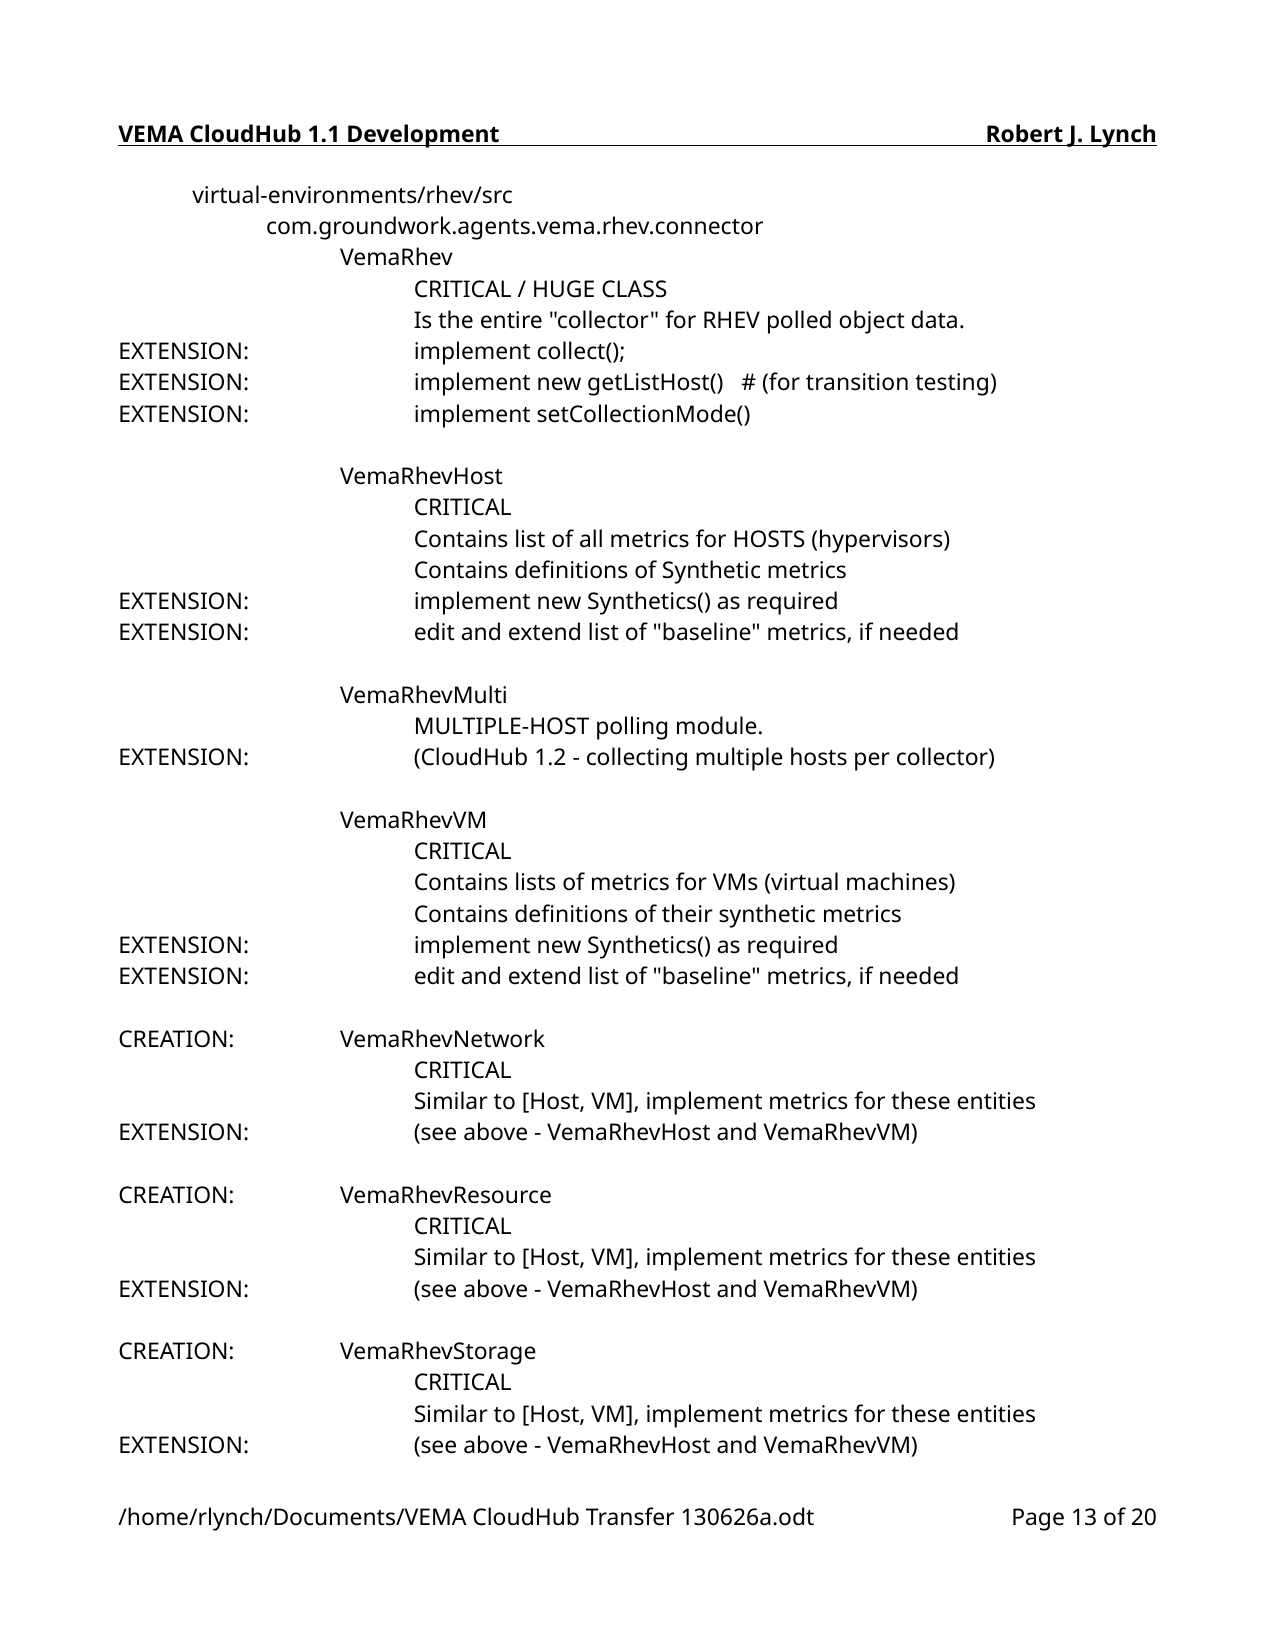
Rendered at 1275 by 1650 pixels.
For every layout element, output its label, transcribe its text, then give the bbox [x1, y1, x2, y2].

text EXTENSION: (CloudHub 1.2 - collecting multiple hosts per collector) [118, 741, 1157, 773]
text EXTENSION: edit and extend list of "baseline" metrics, if needed [118, 960, 1157, 991]
text CREATION: VemaRhevResource [118, 1179, 1157, 1210]
text Similar to [Host, VM], implement metrics for these entities [118, 1398, 1157, 1429]
text VemaRhev [118, 241, 1157, 273]
text MULTIPLE-HOST polling module. [118, 710, 1157, 741]
text EXTENSION: implement new Synthetics() as required [118, 929, 1157, 960]
text CRITICAL [118, 835, 1157, 866]
text EXTENSION: edit and extend list of "baseline" metrics, if needed [118, 616, 1157, 648]
text VemaRhevHost [118, 460, 1157, 491]
text CRITICAL [118, 491, 1157, 523]
text Contains definitions of their synthetic metrics [118, 898, 1157, 929]
text EXTENSION: implement setCollectionMode() [118, 398, 1157, 429]
text Contains lists of metrics for VMs (virtual machines) [118, 866, 1157, 898]
text EXTENSION: implement new getListHost() # (for transition testing) [118, 366, 1157, 398]
text EXTENSION: implement collect(); [118, 335, 1157, 366]
text EXTENSION: (see above - VemaRhevHost and VemaRhevVM) [118, 1429, 1157, 1460]
text VemaRhevMulti [118, 679, 1157, 710]
text EXTENSION: implement new Synthetics() as required [118, 585, 1157, 616]
text Is the entire "collector" for RHEV polled object data. [118, 304, 1157, 335]
text CRITICAL [118, 1366, 1157, 1398]
text com.groundwork.agents.vema.rhev.connector [118, 210, 1157, 241]
text CREATION: VemaRhevStorage [118, 1335, 1157, 1366]
text virtual-environments/rhev/src [118, 179, 1157, 210]
text EXTENSION: (see above - VemaRhevHost and VemaRhevVM) [118, 1273, 1157, 1304]
text Contains list of all metrics for HOSTS (hypervisors) [118, 523, 1157, 554]
text CREATION: VemaRhevNetwork [118, 1023, 1157, 1054]
text VemaRhevVM [118, 804, 1157, 835]
text CRITICAL [118, 1054, 1157, 1085]
text EXTENSION: (see above - VemaRhevHost and VemaRhevVM) [118, 1116, 1157, 1148]
text Contains definitions of Synthetic metrics [118, 554, 1157, 585]
text Similar to [Host, VM], implement metrics for these entities [118, 1241, 1157, 1273]
text CRITICAL / HUGE CLASS [118, 273, 1157, 304]
text CRITICAL [118, 1210, 1157, 1241]
text Similar to [Host, VM], implement metrics for these entities [118, 1085, 1157, 1116]
